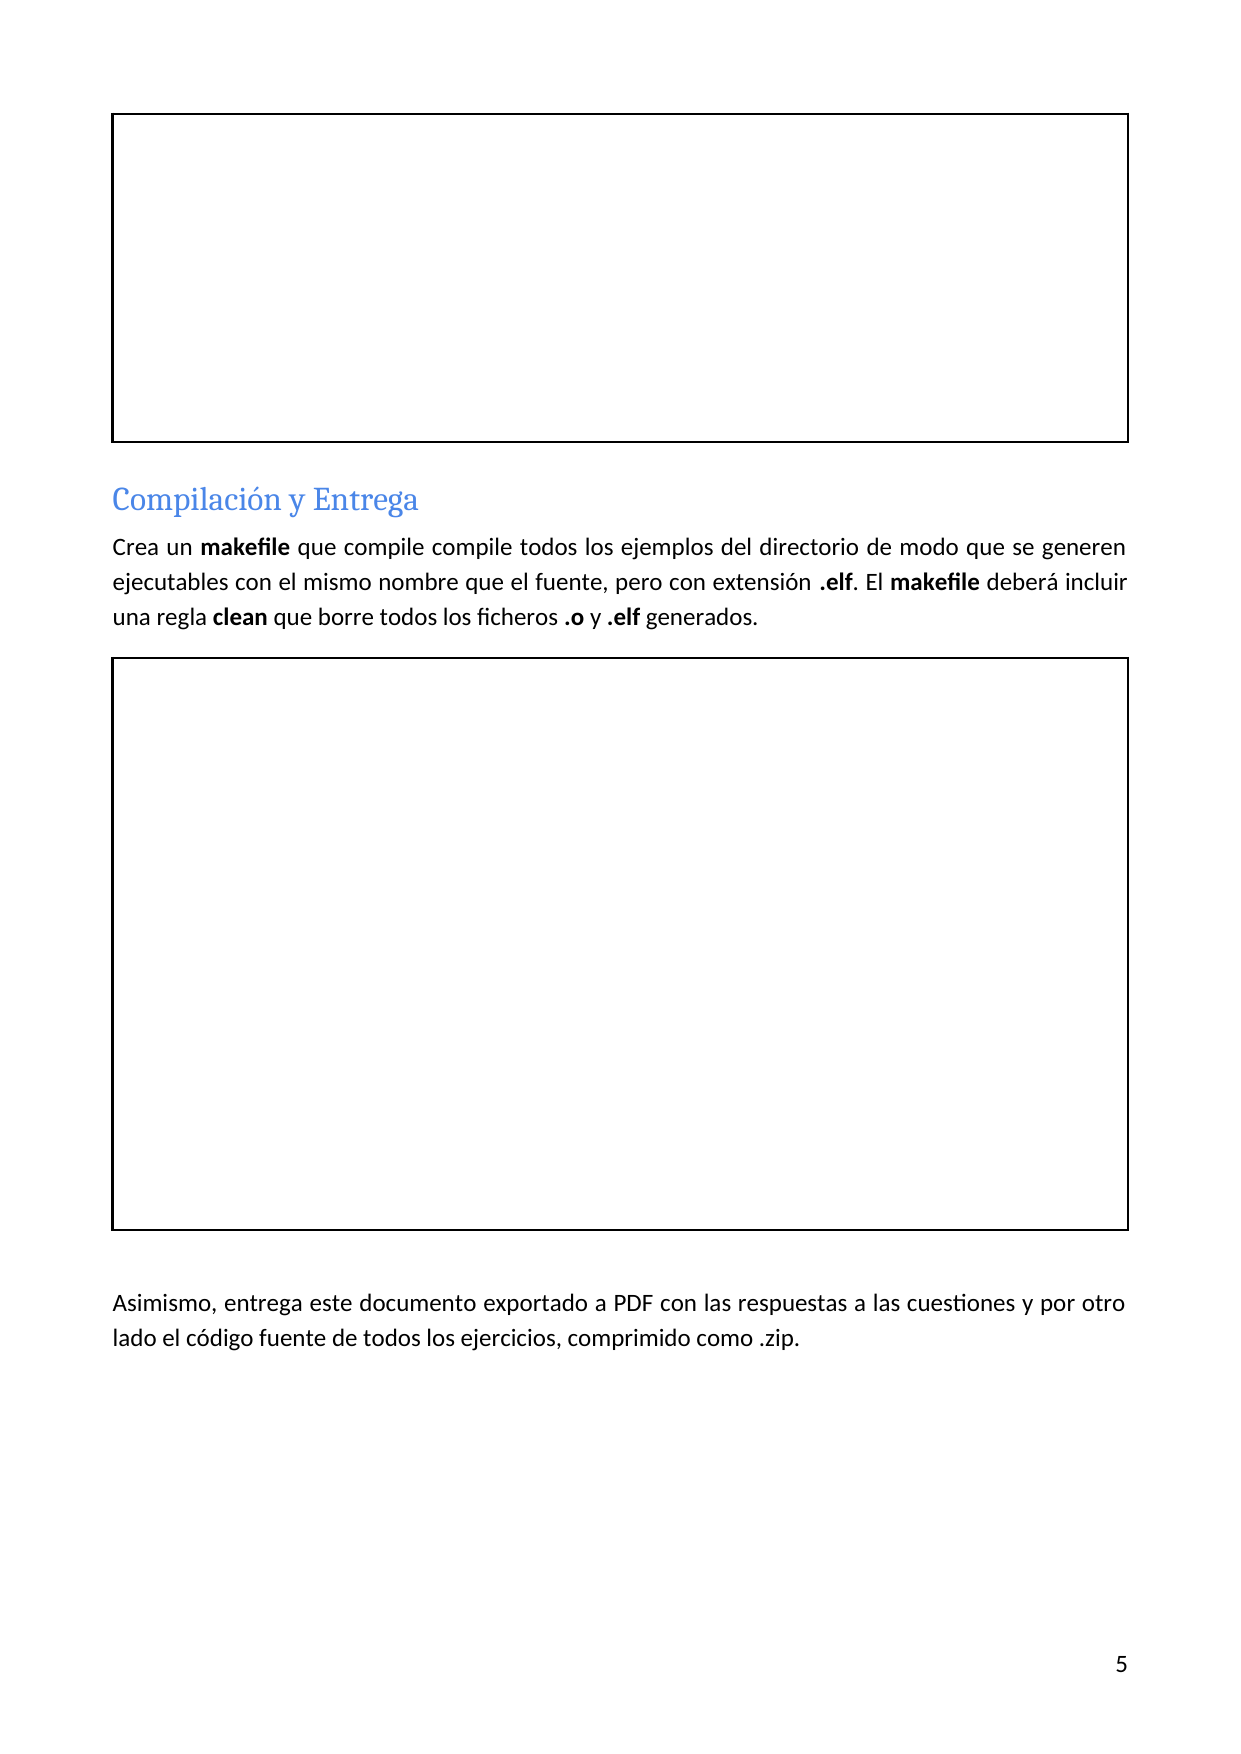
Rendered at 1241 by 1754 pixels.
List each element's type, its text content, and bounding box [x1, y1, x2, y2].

subtitle Compilación y Entrega [112, 480, 1128, 518]
text Asimismo, entrega este documento exportado a PDF con las respuestas a las cuestiones y por otro lado el código fuente de todos los ejercicios, comprimido como .zip. [112, 1287, 1128, 1353]
text Crea un makefile que compile compile todos los ejemplos del directorio de modo que se generen ejecutables con el mismo nombre que el fuente, pero con extensión .elf. El makefile deberá incluir una regla clean que borre todos los ficheros .o y .elf generados. [112, 531, 1128, 632]
table_header [114, 659, 1127, 1229]
table_header [114, 115, 1127, 441]
